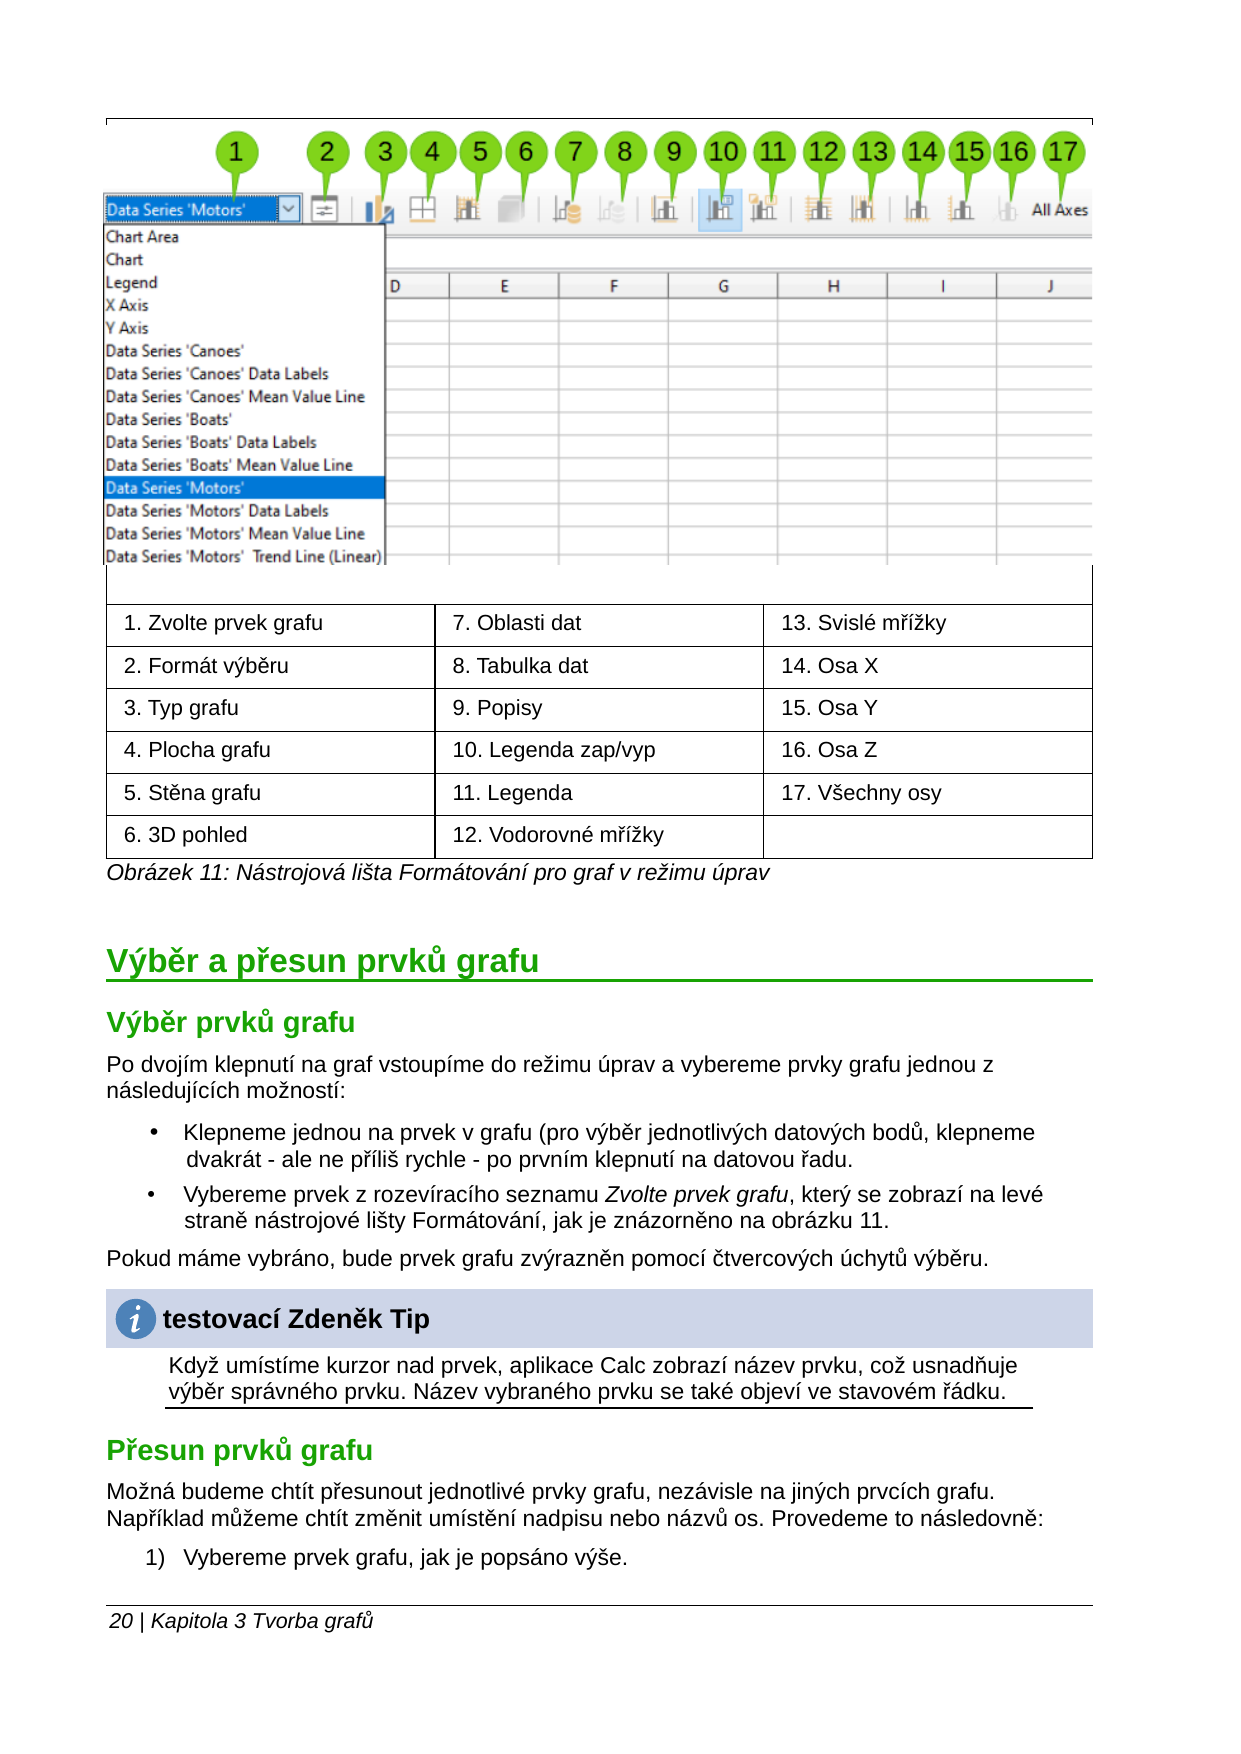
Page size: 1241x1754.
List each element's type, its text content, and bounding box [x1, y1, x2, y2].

table_header [107, 565, 1092, 603]
table_cell 11. Legenda [436, 774, 763, 815]
list Po dvojím klepnutí na graf vstoupíme do režimu úprav a vybereme prvky grafu jednou z následujících možností: [106, 1051, 1093, 1103]
subtitle testovací Zdeněk Tip [106, 1289, 1093, 1348]
subtitle Výběr prvků grafu [106, 1005, 1093, 1039]
text Možná budeme chtít přesunout jednotlivé prvky grafu, nezávisle na jiných prvcích grafu. Například můžeme chtít změnit umístění nadpisu nebo názvů os. Provedeme to následovně: [106, 1478, 1093, 1531]
text Obrázek 11: Nástrojová lišta Formátování pro graf v režimu úprav [106, 859, 1093, 885]
table_cell 17. Všechny osy [764, 774, 1092, 815]
table_cell 15. Osa Y [764, 689, 1092, 731]
list Pokud máme vybráno, bude prvek grafu zvýrazněn pomocí čtvercových úchytů výběru. [106, 1245, 1093, 1272]
table_cell 5. Stěna grafu [107, 774, 434, 815]
table_cell 12. Vodorovné mřížky [436, 816, 763, 858]
table_cell 3. Typ grafu [107, 689, 434, 731]
table_cell 2. Formát výběru [107, 647, 434, 688]
picture [103, 125, 1096, 565]
subtitle Výběr a přesun prvků grafu [106, 941, 1093, 979]
table_header [107, 119, 1092, 125]
table_cell 8. Tabulka dat [436, 647, 763, 688]
table_cell 7. Oblasti dat [436, 605, 763, 646]
list Klepneme jednou na prvek v grafu (pro výběr jednotlivých datových bodů, klepneme dvakrát - ale ne příliš rychle - po prvním klepnutí na datovou řadu. [144, 1116, 1093, 1172]
table_cell 13. Svislé mřížky [764, 605, 1092, 646]
table_cell 4. Plocha grafu [107, 732, 434, 773]
table_cell 14. Osa X [764, 647, 1092, 688]
table_cell [764, 816, 1092, 858]
list Vybereme prvek grafu, jak je popsáno výše. [165, 1543, 1093, 1570]
subtitle Přesun prvků grafu [106, 1433, 1093, 1467]
table_cell 9. Popisy [436, 689, 763, 731]
table_cell 10. Legenda zap/vyp [436, 732, 763, 773]
list Vybereme prvek z rozevíracího seznamu Zvolte prvek grafu, který se zobrazí na levé straně nástrojové lišty Formátování, jak je znázorněno na obrázku 11. [144, 1178, 1093, 1236]
table_cell 16. Osa Z [764, 732, 1092, 773]
text Když umístíme kurzor nad prvek, aplikace Calc zobrazí název prvku, což usnadňuje výběr správného prvku. Název vybraného prvku se také objeví ve stavovém řádku. [165, 1348, 1033, 1407]
table_cell 1. Zvolte prvek grafu [107, 605, 434, 646]
table_cell 6. 3D pohled [107, 816, 434, 858]
